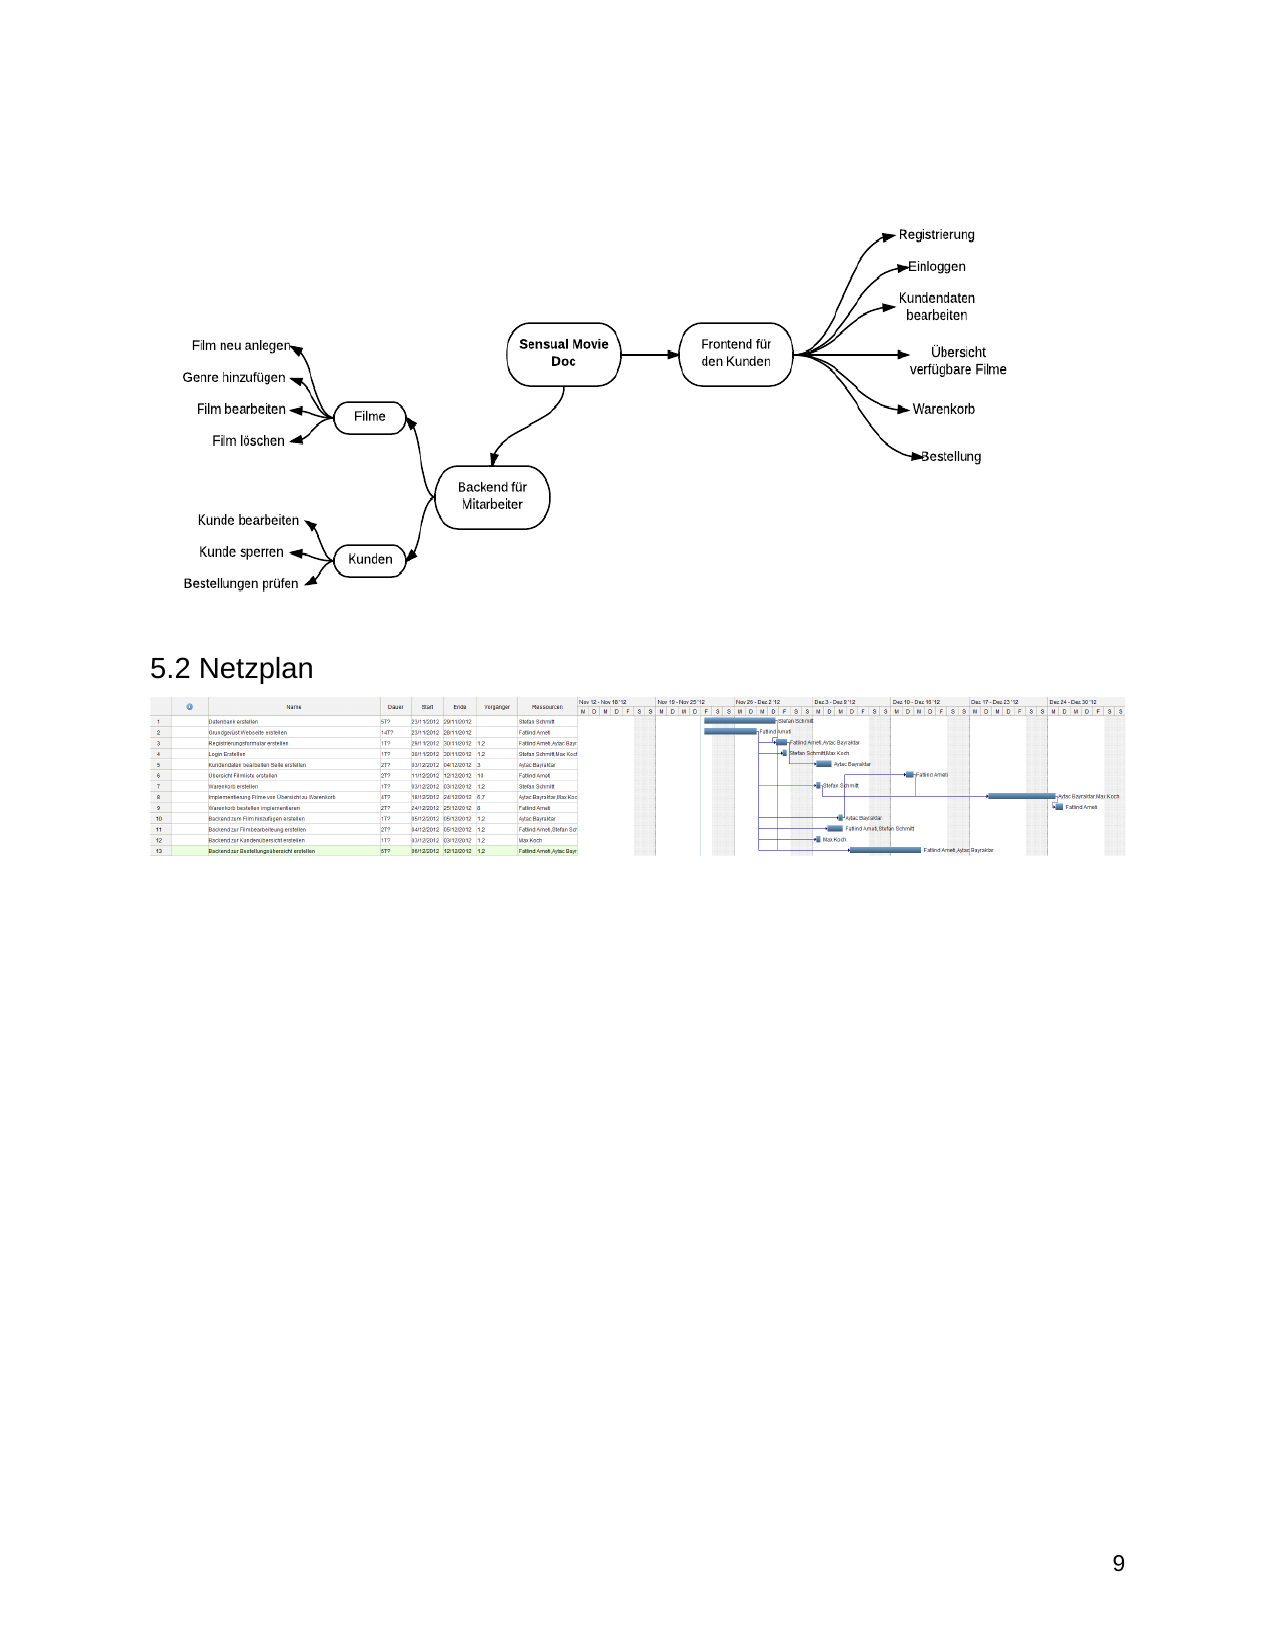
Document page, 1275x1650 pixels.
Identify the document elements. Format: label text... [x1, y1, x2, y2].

picture [150, 697, 1125, 856]
picture [158, 150, 1075, 647]
subtitle 5.2 Netzplan [150, 150, 1125, 684]
